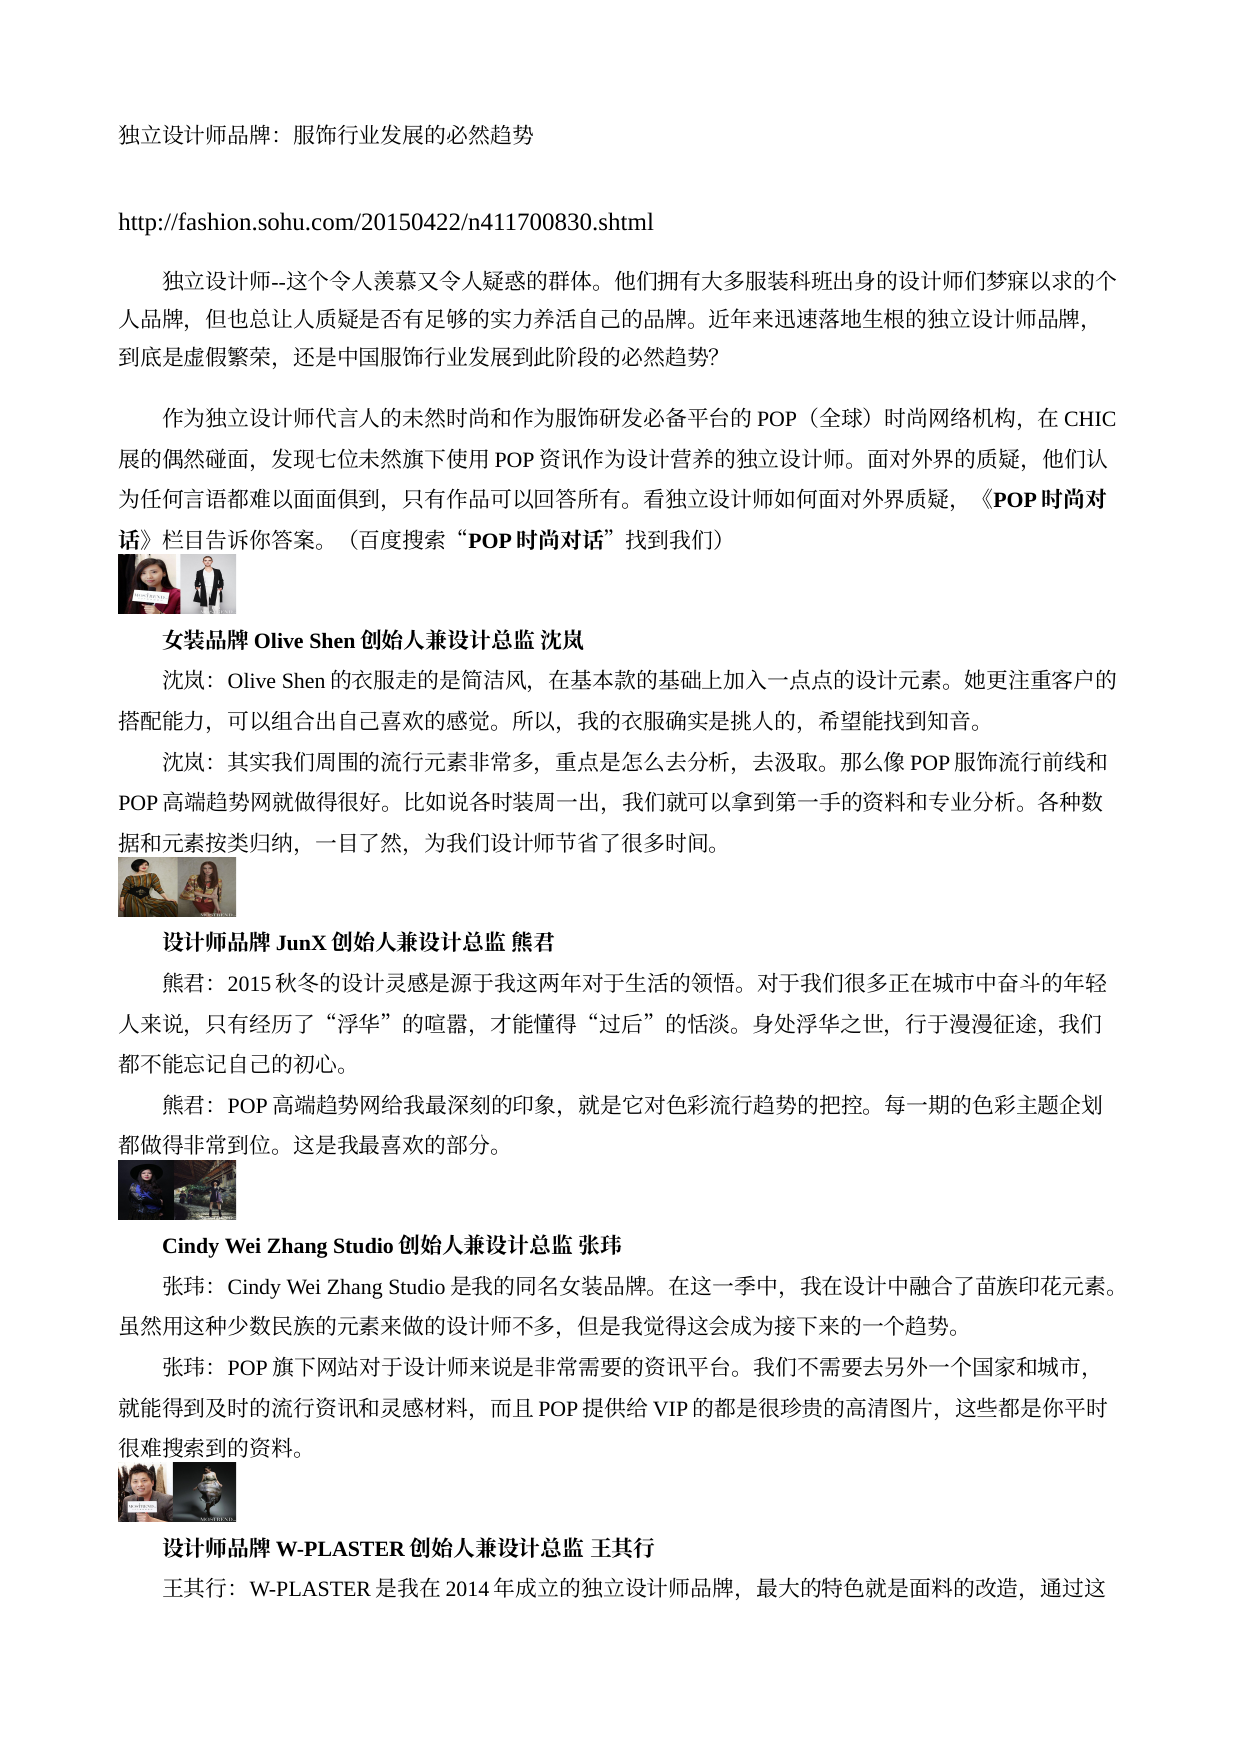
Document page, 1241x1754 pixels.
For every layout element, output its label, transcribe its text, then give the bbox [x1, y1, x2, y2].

text 熊君：POP高端趋势网给我最深刻的印象，就是它对色彩流行趋势的把控。每一期的色彩主题企划都做得非常到位。这是我最喜欢的部分。 [118, 1079, 1122, 1160]
picture [118, 1462, 237, 1522]
text 独立设计师品牌：服饰行业发展的必然趋势 [118, 118, 1122, 149]
text 作为独立设计师代言人的未然时尚和作为服饰研发必备平台的POP（全球）时尚网络机构，在CHIC展的偶然碰面，发现七位未然旗下使用POP资讯作为设计营养的独立设计师。面对外界的质疑，他们认为任何言语都难以面面俱到，只有作品可以回答所有。看独立设计师如何面对外界质疑，《POP时尚对话》栏目告诉你答案。（百度搜索“POP时尚对话”找到我们） [118, 392, 1122, 555]
picture [118, 857, 237, 917]
text 设计师品牌W-PLASTER创始人兼设计总监 王其行 [118, 1522, 1122, 1562]
text 独立设计师--这个令人羡慕又令人疑惑的群体。他们拥有大多服装科班出身的设计师们梦寐以求的个人品牌，但也总让人质疑是否有足够的实力养活自己的品牌。近年来迅速落地生根的独立设计师品牌，到底是虚假繁荣，还是中国服饰行业发展到此阶段的必然趋势？ [118, 264, 1122, 371]
text 设计师品牌JunX创始人兼设计总监 熊君 [118, 916, 1122, 957]
text http://fashion.sohu.com/20150422/n411700830.shtml [118, 207, 1122, 236]
text 王其行：W-PLASTER是我在2014年成立的独立设计师品牌，最大的特色就是面料的改造，通过这 [118, 1562, 1122, 1603]
text 沈岚：其实我们周围的流行元素非常多，重点是怎么去分析，去汲取。那么像POP服饰流行前线和POP高端趋势网就做得很好。比如说各时装周一出，我们就可以拿到第一手的资料和专业分析。各种数据和元素按类归纳，一目了然，为我们设计师节省了很多时间。 [118, 736, 1122, 857]
text 女装品牌Olive Shen创始人兼设计总监 沈岚 [118, 614, 1122, 654]
picture [118, 554, 237, 614]
picture [118, 1160, 237, 1220]
text Cindy Wei Zhang Studio创始人兼设计总监 张玮 [118, 1219, 1122, 1260]
text 张玮：POP旗下网站对于设计师来说是非常需要的资讯平台。我们不需要去另外一个国家和城市，就能得到及时的流行资讯和灵感材料，而且POP提供给VIP的都是很珍贵的高清图片，这些都是你平时很难搜索到的资料。 [118, 1341, 1122, 1463]
text 沈岚：Olive Shen的衣服走的是简洁风，在基本款的基础上加入一点点的设计元素。她更注重客户的搭配能力，可以组合出自己喜欢的感觉。所以，我的衣服确实是挑人的，希望能找到知音。 [118, 654, 1122, 736]
text 熊君：2015秋冬的设计灵感是源于我这两年对于生活的领悟。对于我们很多正在城市中奋斗的年轻人来说，只有经历了“浮华”的喧嚣，才能懂得“过后”的恬淡。身处浮华之世，行于漫漫征途，我们都不能忘记自己的初心。 [118, 957, 1122, 1079]
text 张玮：Cindy Wei Zhang Studio是我的同名女装品牌。在这一季中，我在设计中融合了苗族印花元素。虽然用这种少数民族的元素来做的设计师不多，但是我觉得这会成为接下来的一个趋势。 [118, 1260, 1122, 1341]
